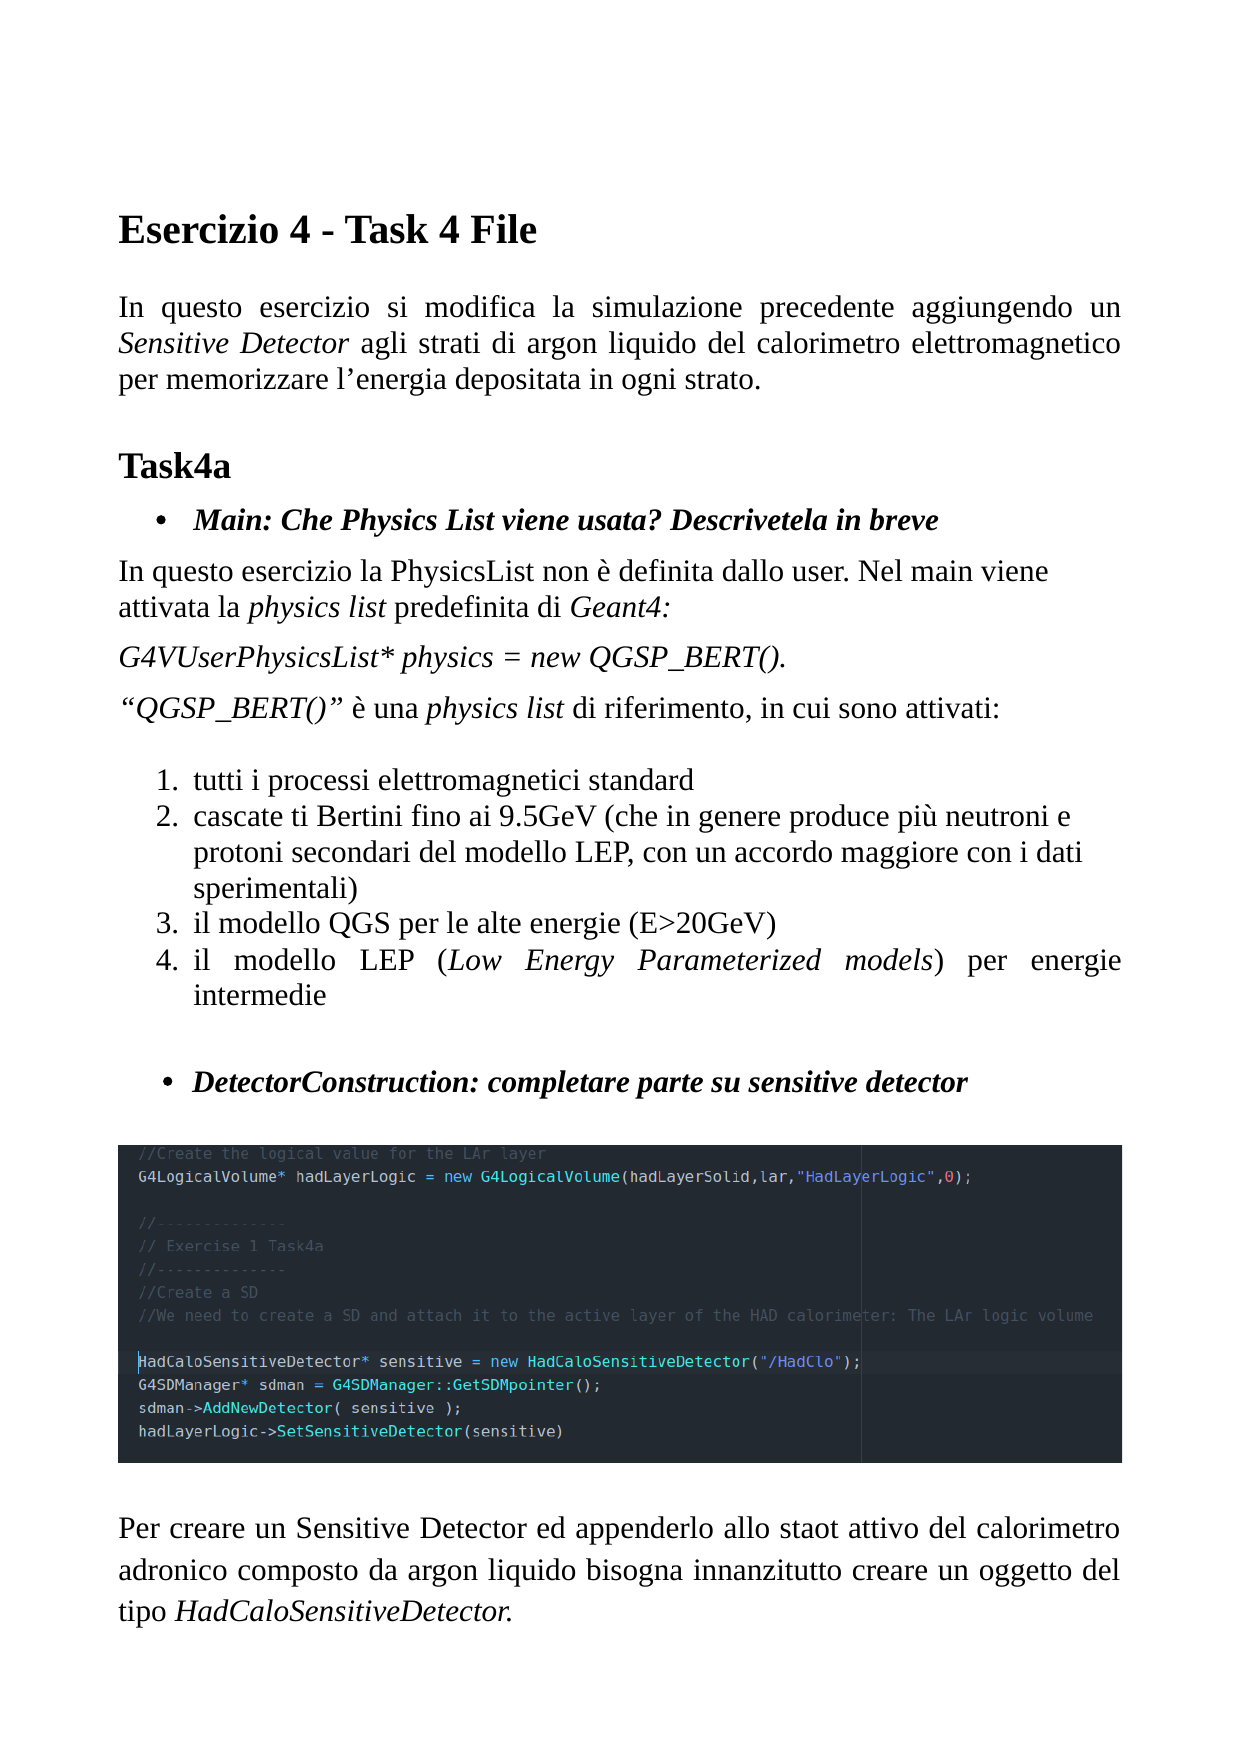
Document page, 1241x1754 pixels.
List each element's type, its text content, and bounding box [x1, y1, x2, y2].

text G4VUserPhysicsList* physics = new QGSP_BERT(). [118, 639, 1122, 674]
list tutti i processi elettromagnetici standard [156, 761, 1122, 797]
text Per creare un Sensitive Detector ed appenderlo allo staot attivo del calorimetro adronico composto da argon liquido bisogna innanzitutto creare un oggetto del tipo HadCaloSensitiveDetector. [118, 1509, 1122, 1628]
text In questo esercizio la PhysicsList non è definita dallo user. Nel main viene attivata la physics list predefinita di Geant4: [118, 552, 1122, 624]
list DetectorConstruction: completare parte su sensitive detector [162, 1063, 1122, 1099]
text Esercizio 4 - Task 4 File [118, 204, 1122, 252]
list il modello LEP (Low Energy Parameterized models) per energie intermedie [156, 941, 1122, 1013]
text “QGSP_BERT()” è una physics list di riferimento, in cui sono attivati: [118, 689, 1122, 725]
picture [118, 1145, 1123, 1463]
list cascate ti Bertini fino ai 9.5GeV (che in genere produce più neutroni e protoni secondari del modello LEP, con un accordo maggiore con i dati sperimentali) [156, 797, 1122, 905]
text In questo esercizio si modifica la simulazione precedente aggiungendo un Sensitive Detector agli strati di argon liquido del calorimetro elettromagnetico per memorizzare l’energia depositata in ogni strato. [118, 288, 1122, 396]
list il modello QGS per le alte energie (E>20GeV) [156, 905, 1122, 941]
text Task4a [118, 444, 1122, 487]
list Main: Che Physics List viene usata? Descrivetela in breve [156, 502, 1122, 538]
